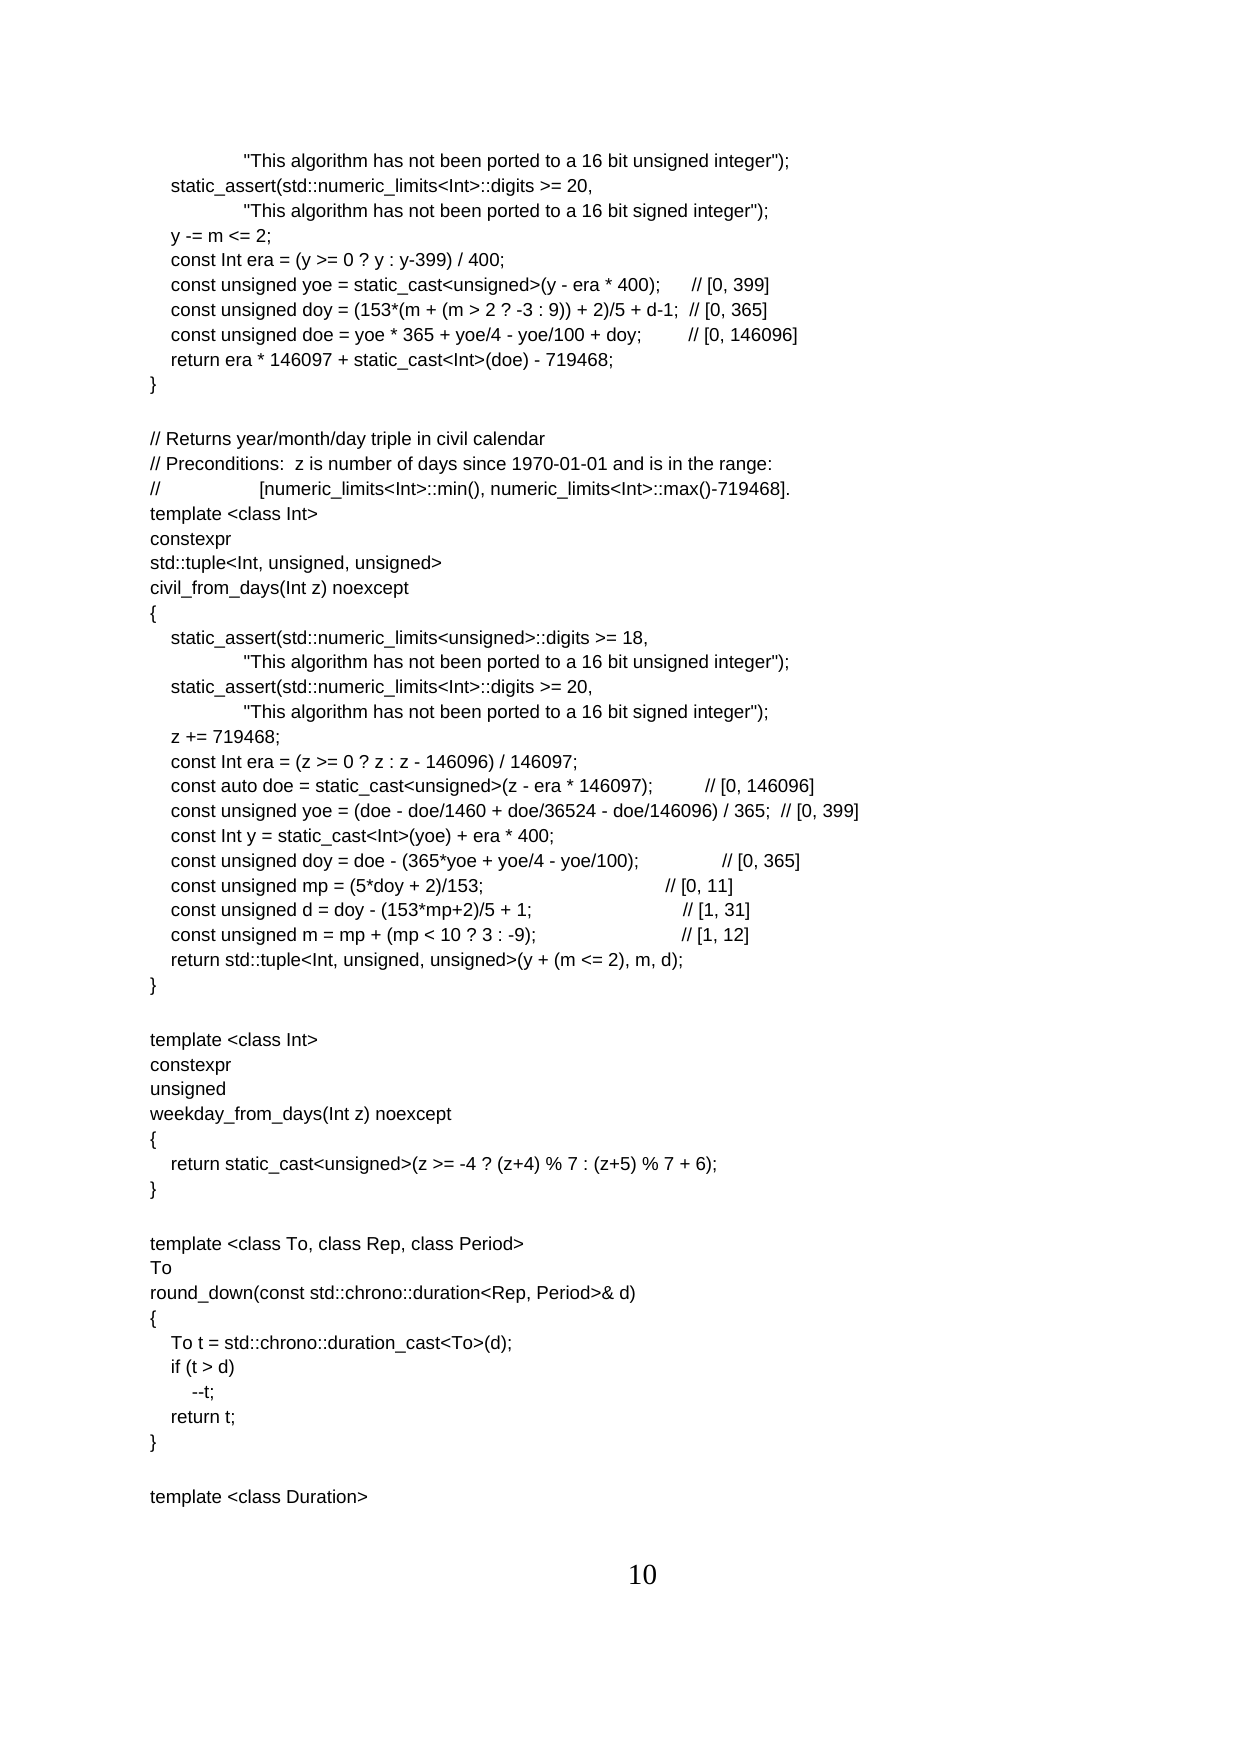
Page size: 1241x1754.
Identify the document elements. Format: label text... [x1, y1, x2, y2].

text // [numeric_limits<Int>::min(), numeric_limits<Int>::max()-719468]. [150, 478, 1091, 499]
text std::tuple<Int, unsigned, unsigned> [150, 552, 1091, 574]
text const unsigned m = mp + (mp < 10 ? 3 : -9); // [1, 12] [150, 924, 1091, 946]
text y -= m <= 2; [150, 224, 1091, 246]
text To [150, 1257, 1091, 1279]
text civil_from_days(Int z) noexcept [150, 577, 1091, 598]
text // Preconditions: z is number of days since 1970-01-01 and is in the range: [150, 453, 1091, 474]
text template <class Int> [150, 1028, 1091, 1050]
text template <class To, class Rep, class Period> [150, 1232, 1091, 1254]
text const unsigned doy = (153*(m + (m > 2 ? -3 : 9)) + 2)/5 + d-1; // [0, 365] [150, 299, 1091, 320]
text return static_cast<unsigned>(z >= -4 ? (z+4) % 7 : (z+5) % 7 + 6); [150, 1152, 1091, 1174]
text template <class Duration> [150, 1486, 1091, 1507]
text { [150, 602, 1091, 623]
text weekday_from_days(Int z) noexcept [150, 1103, 1091, 1124]
text constexpr [150, 1053, 1091, 1075]
text "This algorithm has not been ported to a 16 bit signed integer"); [150, 199, 1091, 221]
text --t; [150, 1381, 1091, 1403]
text const unsigned doy = doe - (365*yoe + yoe/4 - yoe/100); // [0, 365] [150, 849, 1091, 871]
text return era * 146097 + static_cast<Int>(doe) - 719468; [150, 348, 1091, 370]
text } [150, 1431, 1091, 1452]
text const Int era = (z >= 0 ? z : z - 146096) / 146097; [150, 750, 1091, 772]
text return t; [150, 1406, 1091, 1427]
text { [150, 1307, 1091, 1328]
text const unsigned d = doy - (153*mp+2)/5 + 1; // [1, 31] [150, 899, 1091, 921]
text "This algorithm has not been ported to a 16 bit unsigned integer"); [150, 150, 1091, 172]
text static_assert(std::numeric_limits<Int>::digits >= 20, [150, 175, 1091, 196]
text } [150, 373, 1091, 395]
text return std::tuple<Int, unsigned, unsigned>(y + (m <= 2), m, d); [150, 949, 1091, 970]
text const unsigned mp = (5*doy + 2)/153; // [0, 11] [150, 874, 1091, 896]
text } [150, 1177, 1091, 1199]
text const auto doe = static_cast<unsigned>(z - era * 146097); // [0, 146096] [150, 775, 1091, 797]
text } [150, 973, 1091, 995]
text const unsigned yoe = static_cast<unsigned>(y - era * 400); // [0, 399] [150, 274, 1091, 296]
text template <class Int> [150, 502, 1091, 524]
text To t = std::chrono::duration_cast<To>(d); [150, 1331, 1091, 1353]
text round_down(const std::chrono::duration<Rep, Period>& d) [150, 1282, 1091, 1303]
text const unsigned doe = yoe * 365 + yoe/4 - yoe/100 + doy; // [0, 146096] [150, 323, 1091, 345]
text const unsigned yoe = (doe - doe/1460 + doe/36524 - doe/146096) / 365; // [0, 399] [150, 800, 1091, 822]
text constexpr [150, 527, 1091, 549]
text "This algorithm has not been ported to a 16 bit signed integer"); [150, 701, 1091, 722]
text static_assert(std::numeric_limits<Int>::digits >= 20, [150, 676, 1091, 698]
text { [150, 1128, 1091, 1149]
text z += 719468; [150, 726, 1091, 747]
text // Returns year/month/day triple in civil calendar [150, 428, 1091, 450]
text const Int era = (y >= 0 ? y : y-399) / 400; [150, 249, 1091, 271]
text const Int y = static_cast<Int>(yoe) + era * 400; [150, 825, 1091, 846]
text if (t > d) [150, 1356, 1091, 1378]
text static_assert(std::numeric_limits<unsigned>::digits >= 18, [150, 626, 1091, 648]
text "This algorithm has not been ported to a 16 bit unsigned integer"); [150, 651, 1091, 673]
text unsigned [150, 1078, 1091, 1100]
